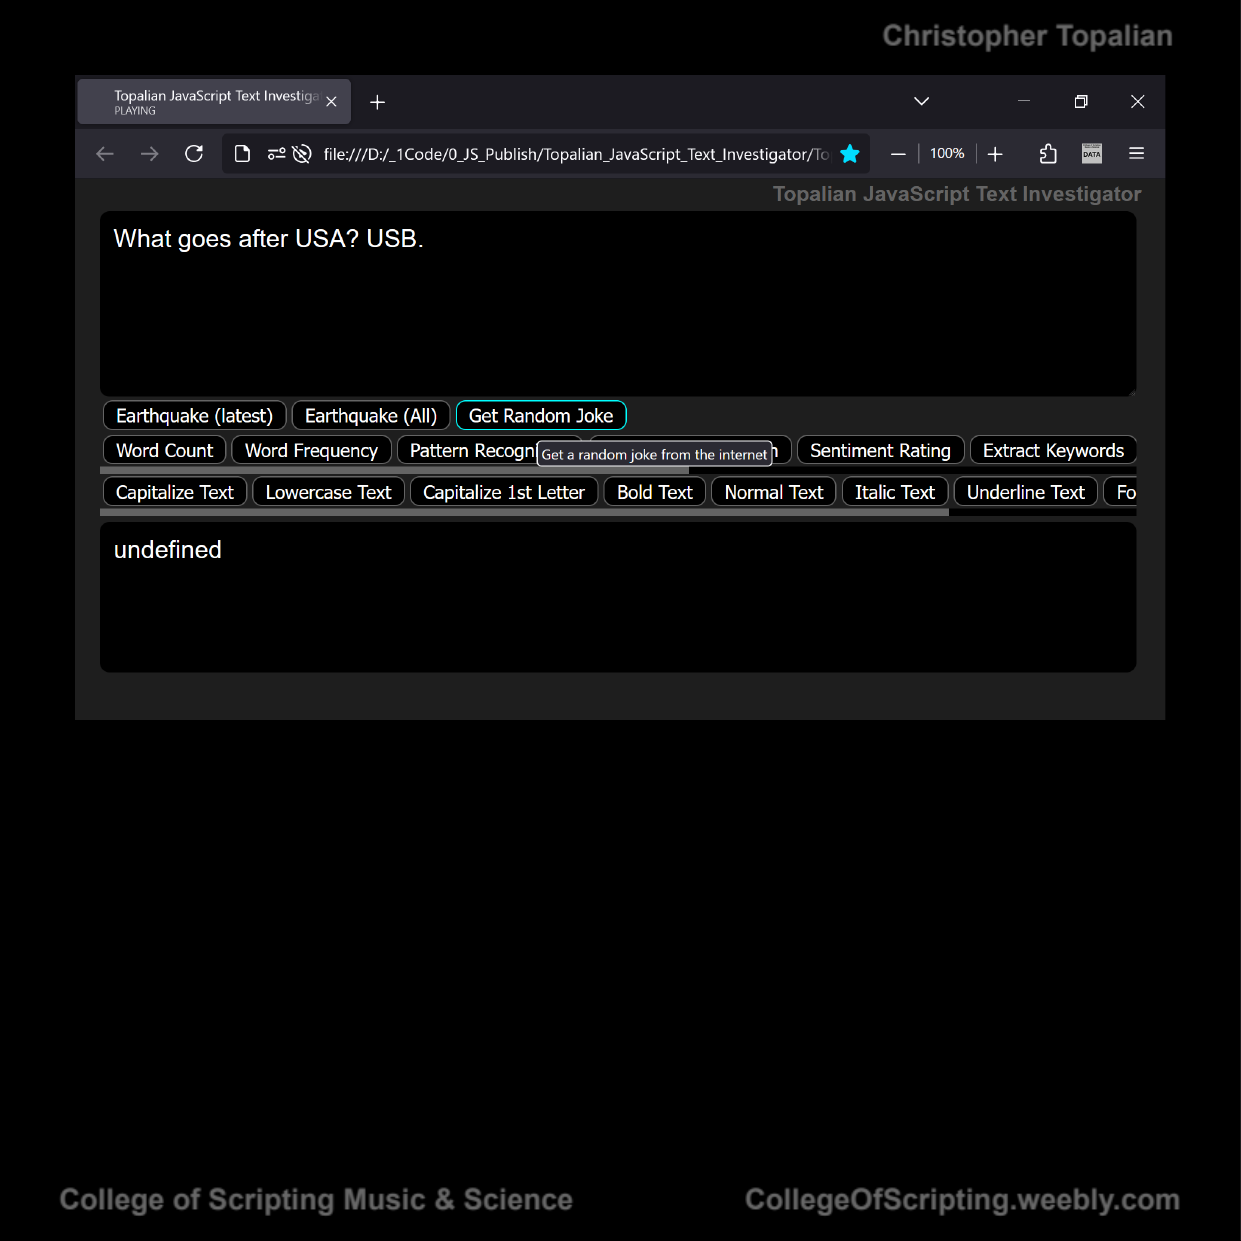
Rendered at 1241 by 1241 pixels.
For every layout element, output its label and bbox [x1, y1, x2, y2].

picture [75, 75, 1166, 720]
